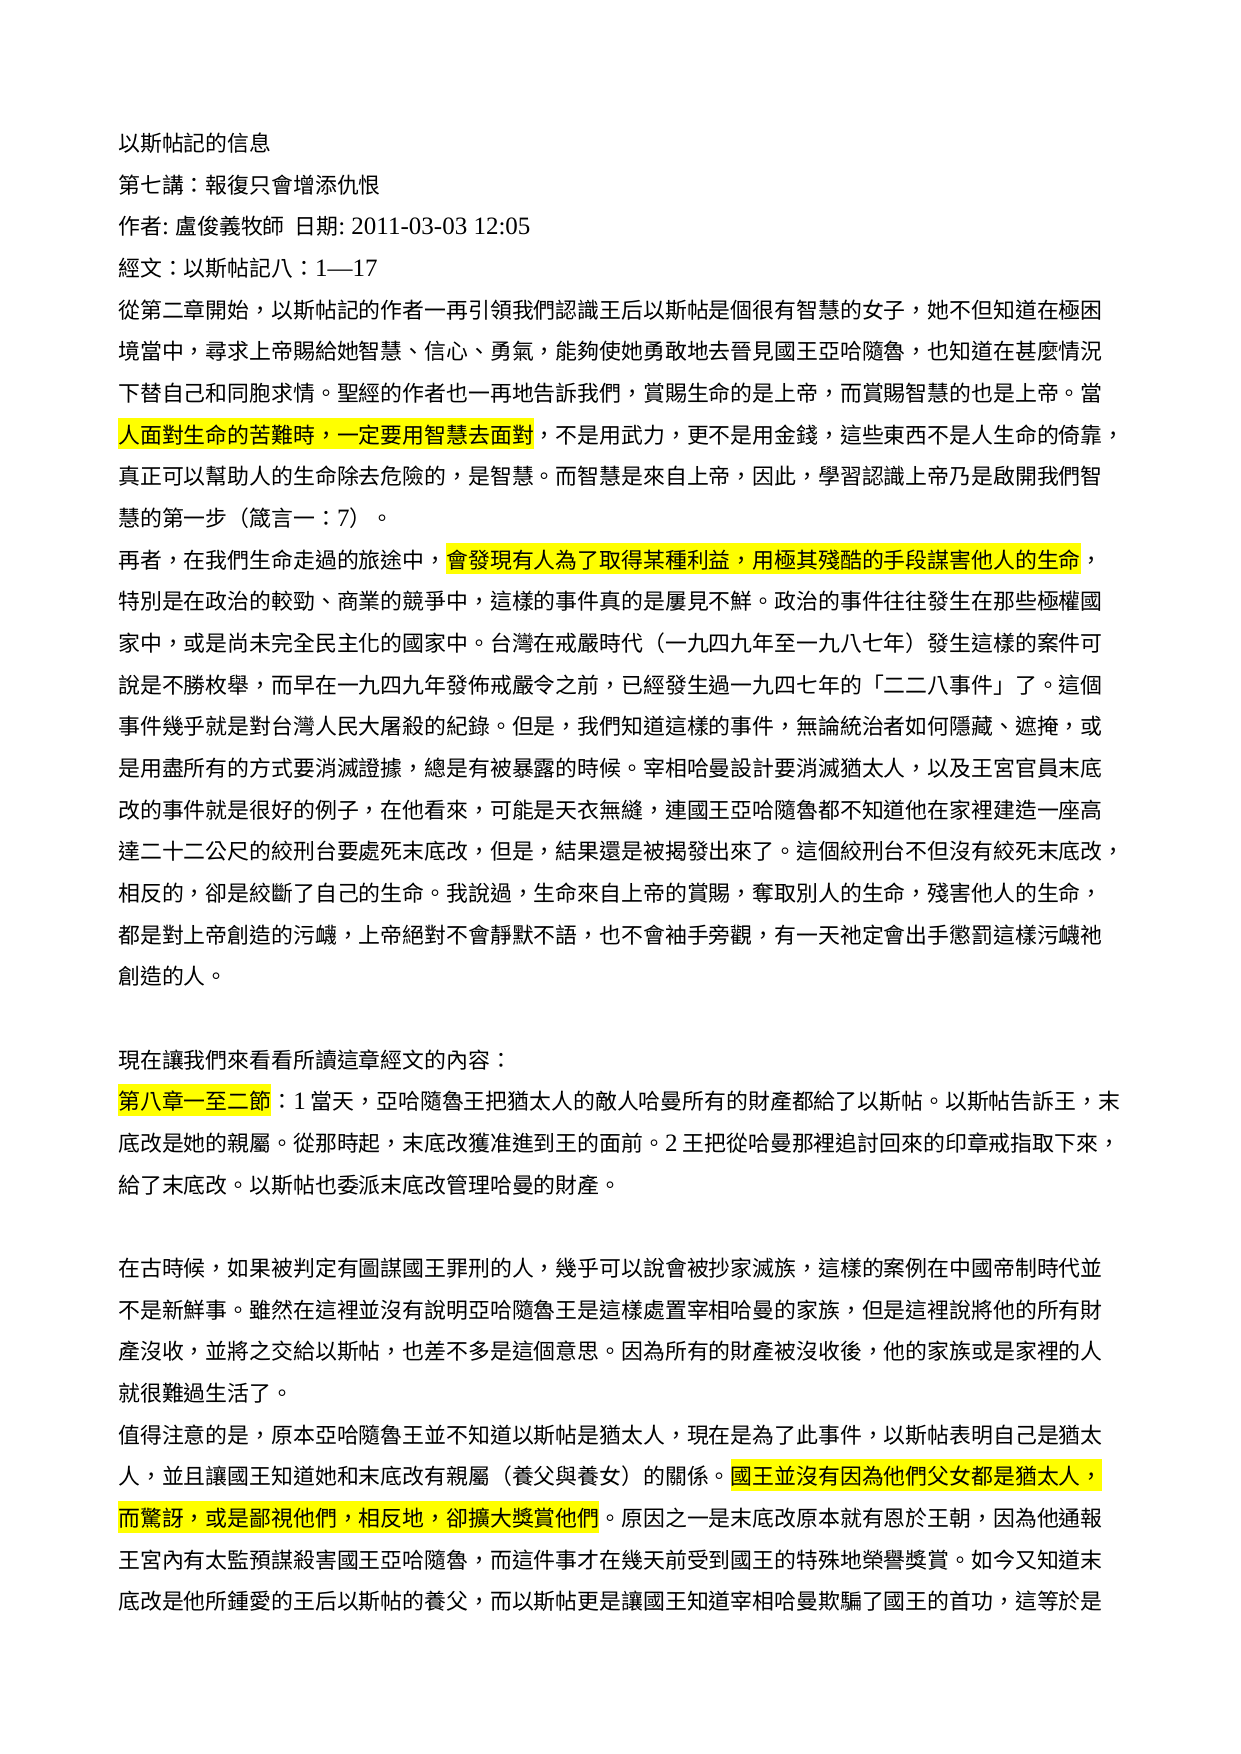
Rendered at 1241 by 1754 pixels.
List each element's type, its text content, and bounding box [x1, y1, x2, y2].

text 再者，在我們生命走過的旅途中，會發現有人為了取得某種利益，用極其殘酷的手段謀害他人的生命，特別是在政治的較勁、商業的競爭中，這樣的事件真的是屢見不鮮。政治的事件往往發生在那些極權國家中，或是尚未完全民主化的國家中。台灣在戒嚴時代（一九四九年至一九八七年）發生這樣的案件可說是不勝枚舉，而早在一九四九年發佈戒嚴令之前，已經發生過一九四七年的「二二八事件」了。這個事件幾乎就是對台灣人民大屠殺的紀錄。但是，我們知道這樣的事件，無論統治者如何隱藏、遮掩，或是用盡所有的方式要消滅證據，總是有被暴露的時候。宰相哈曼設計要消滅猶太人，以及王宮官員末底改的事件就是很好的例子，在他看來，可能是天衣無縫，連國王亞哈隨魯都不知道他在家裡建造一座高達二十二公尺的絞刑台要處死末底改，但是，結果還是被揭發出來了。這個絞刑台不但沒有絞死末底改，相反的，卻是絞斷了自己的生命。我說過，生命來自上帝的賞賜，奪取別人的生命，殘害他人的生命，都是對上帝創造的污衊，上帝絕對不會靜默不語，也不會袖手旁觀，有一天祂定會出手懲罰這樣污衊祂創造的人。 [118, 535, 1122, 993]
text 經文：以斯帖記八：1—17 [118, 243, 1122, 285]
text 從第二章開始，以斯帖記的作者一再引領我們認識王后以斯帖是個很有智慧的女子，她不但知道在極困境當中，尋求上帝賜給她智慧、信心、勇氣，能夠使她勇敢地去晉見國王亞哈隨魯，也知道在甚麼情況下替自己和同胞求情。聖經的作者也一再地告訴我們，賞賜生命的是上帝，而賞賜智慧的也是上帝。當人面對生命的苦難時，一定要用智慧去面對，不是用武力，更不是用金錢，這些東西不是人生命的倚靠，真正可以幫助人的生命除去危險的，是智慧。而智慧是來自上帝，因此，學習認識上帝乃是啟開我們智慧的第一步（箴言一：7）。 [118, 285, 1122, 535]
text 現在讓我們來看看所讀這章經文的內容： [118, 1035, 1122, 1076]
text 第八章一至二節：1當天，亞哈隨魯王把猶太人的敵人哈曼所有的財產都給了以斯帖。以斯帖告訴王，末底改是她的親屬。從那時起，末底改獲准進到王的面前。2王把從哈曼那裡追討回來的印章戒指取下來，給了末底改。以斯帖也委派末底改管理哈曼的財產。 [118, 1076, 1122, 1201]
text 作者: 盧俊義牧師 日期: 2011-03-03 12:05 [118, 201, 1122, 243]
text 在古時候，如果被判定有圖謀國王罪刑的人，幾乎可以說會被抄家滅族，這樣的案例在中國帝制時代並不是新鮮事。雖然在這裡並沒有說明亞哈隨魯王是這樣處置宰相哈曼的家族，但是這裡說將他的所有財產沒收，並將之交給以斯帖，也差不多是這個意思。因為所有的財產被沒收後，他的家族或是家裡的人就很難過生活了。 [118, 1243, 1122, 1410]
text 值得注意的是，原本亞哈隨魯王並不知道以斯帖是猶太人，現在是為了此事件，以斯帖表明自己是猶太人，並且讓國王知道她和末底改有親屬（養父與養女）的關係。國王並沒有因為他們父女都是猶太人，而驚訝，或是鄙視他們，相反地，卻擴大獎賞他們。原因之一是末底改原本就有恩於王朝，因為他通報王宮內有太監預謀殺害國王亞哈隨魯，而這件事才在幾天前受到國王的特殊地榮譽獎賞。如今又知道末底改是他所鍾愛的王后以斯帖的養父，而以斯帖更是讓國王知道宰相哈曼欺騙了國王的首功，這等於是 [118, 1410, 1122, 1618]
text 以斯帖記的信息 [118, 118, 1122, 160]
text 第七講：報復只會增添仇恨 [118, 160, 1122, 201]
